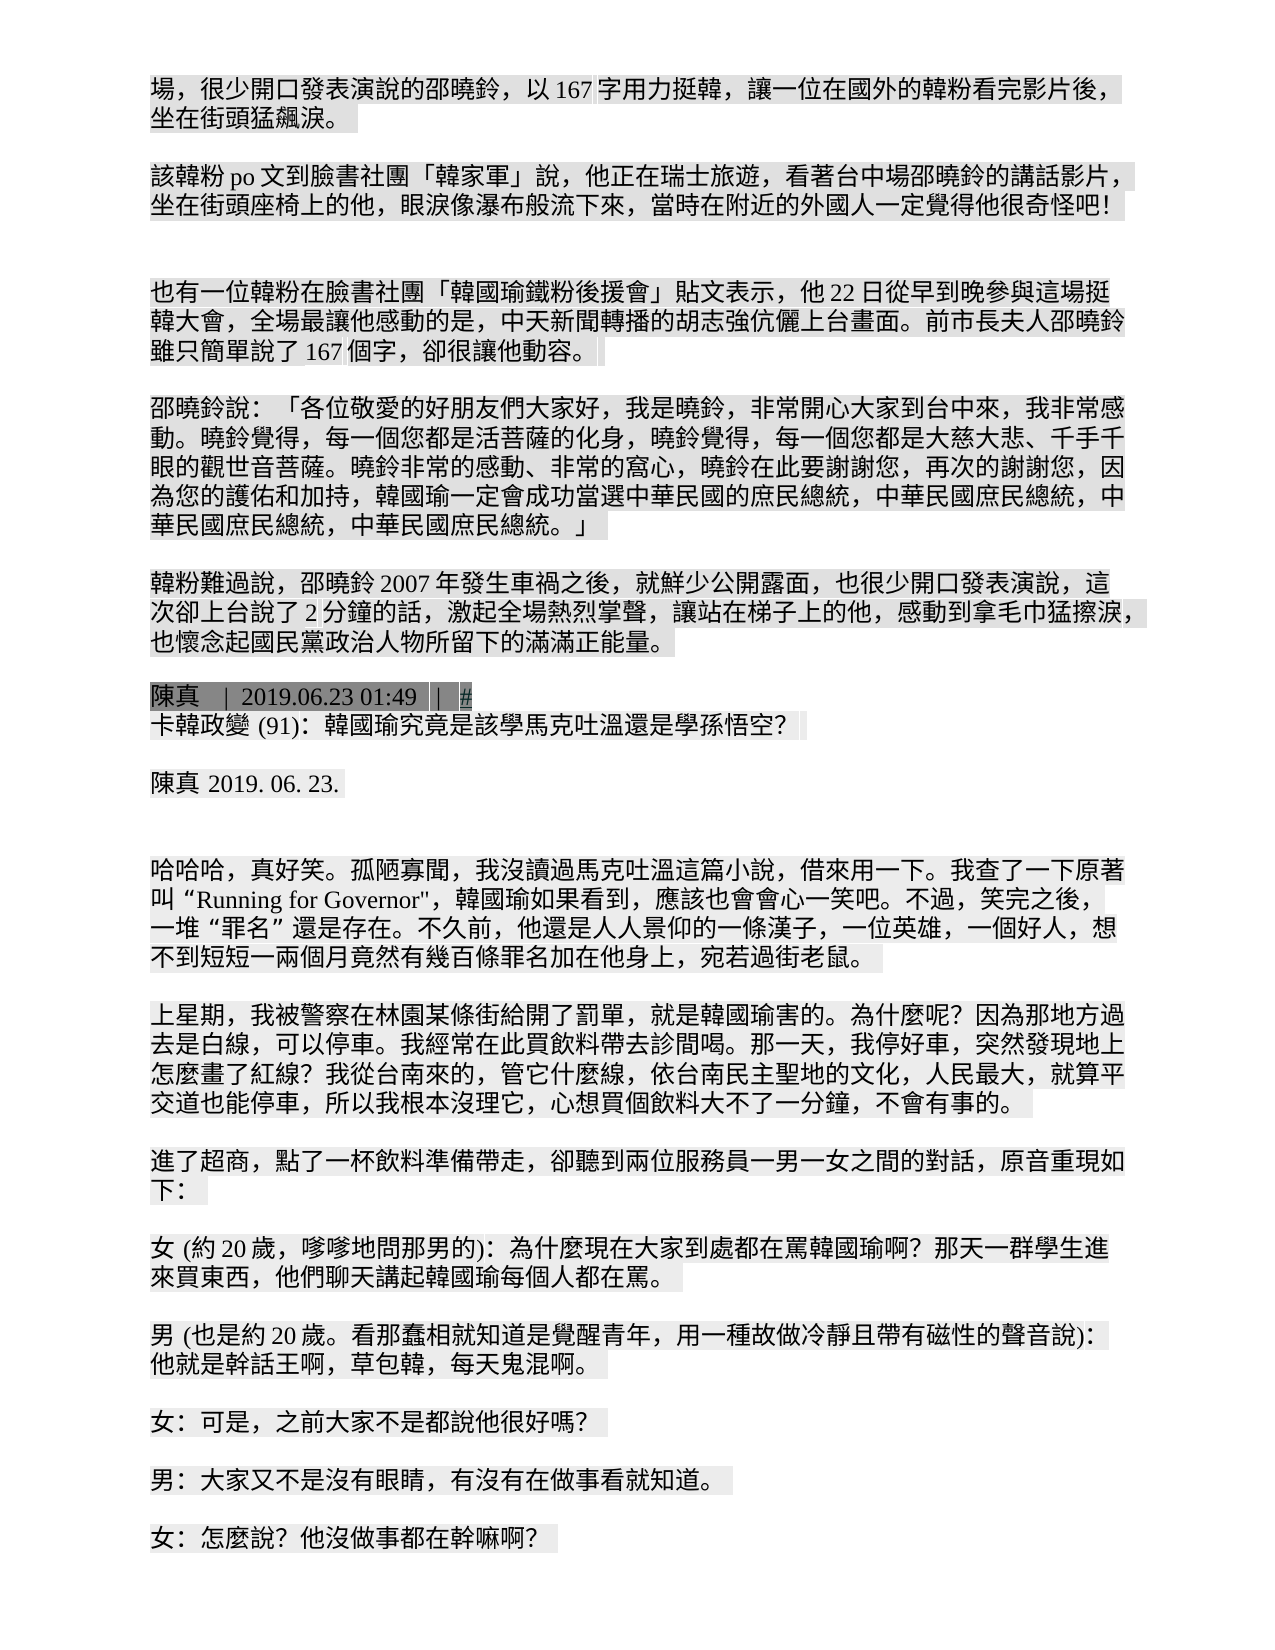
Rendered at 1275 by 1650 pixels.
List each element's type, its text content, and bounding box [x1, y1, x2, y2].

text 卡韓政變 (91)：韓國瑜究竟是該學馬克吐溫還是學孫悟空？ 陳真 2019. 06. 23. 哈哈哈，真好笑。孤陋寡聞，我沒讀過馬克吐溫這篇小說，借來用一下。我查了一下原著叫 “Running for Governor"，韓國瑜如果看到，應該也會會心一笑吧。不過，笑完之後，一堆 “罪名” 還是存在。不久前，他還是人人景仰的一條漢子，一位英雄，一個好人，想不到短短一兩個月竟然有幾百條罪名加在他身上，宛若過街老鼠。 上星期，我被警察在林園某條街給開了罰單，就是韓國瑜害的。為什麼呢？因為那地方過去是白線，可以停車。我經常在此買飲料帶去診間喝。那一天，我停好車，突然發現地上怎麼畫了紅線？我從台南來的，管它什麼線，依台南民主聖地的文化，人民最大，就算平交道也能停車，所以我根本沒理它，心想買個飲料大不了一分鐘，不會有事的。 進了超商，點了一杯飲料準備帶走，卻聽到兩位服務員一男一女之間的對話，原音重現如下： 女 (約20歲，嗲嗲地問那男的)：為什麼現在大家到處都在罵韓國瑜啊？那天一群學生進來買東西，他們聊天講起韓國瑜每個人都在罵。 男 (也是約20歲。看那蠢相就知道是覺醒青年，用一種故做冷靜且帶有磁性的聲音說)：他就是幹話王啊，草包韓，每天鬼混啊。 女：可是，之前大家不是都說他很好嗎？ 男：大家又不是沒有眼睛，有沒有在做事看就知道。 女：怎麼說？他沒做事都在幹嘛啊？ 男：整天講幹話騙選票啊！就是混啊！他還說過什麼當公務員就是能撈就撈！ 我原本拿了飲料就要走，可是當我聽到這裏，就決定停下腳步聽聽這渣男還要講些什麼鳥話。 女：他真的有那麼差嗎？ 男：你沒看到他什麼都不懂嗎？一下子就被議員給戳破。 女：那他還敢選總統？ 男：他只會跟中央要錢，人家民進黨給了他一堆錢都不知道花到哪裏去了。 這時，一個也是來買飲料的中年顧客聽不下去了，就很客氣地說，“同學同學，不是這樣哦，事實上是中央故意不給他錢防治登革熱”。 男：中央有給他很多錢好嗎，怎麼會沒有？ 顧客 (笑咪咪很客氣地搖頭說)：沒有，沒給。 男 (提高音量)：反正就是草包，所以高雄登革熱才會那麼嚴重。 我聽到這裏，忍不住拳頭硬了，很想插嘴，但我趕緊默念忍教心經，硬是忍了下來，離開了現場。結果，一出門就看到兩位警察正在給我的車拍照開罰單。我很無奈，但也只好認了。 陳菊說，她當市長的期間，登革熱都只有幾例，“都是個位數”。這話擺明就是說謊，製造假新聞。光是2014及2015年高雄就差不多有三萬五千例登革熱。可是，韓國瑜僅僅才15例，就每天不斷被罵說高雄登革熱疫情多嚴重，說他草包，說他每天鬼混不做事，甚至還造謠說他連登革熱是蚊子傳染也不知道。 然後，CIA日報 (蘋果日報) 還故意弄個民調，問說：“韓國瑜說他不知道為什麼會有登革熱，請問你知道嗎？" “民意” 調查結果是百分之八十幾的人知道是蚊子傳染。 典型的人渣政客蘇貞昌擔任所謂行政院長，還故意在所謂行政院院會，弄一些經過剪接的影片，抹黑韓國瑜說他開會都在打瞌睡，還訓斥他一堆根本莫須有的罪名，罵他說：“連一隻蚊子都治不好，還想治國？” 然後不是有一位腦殘國中生當面嗆罵韓國瑜嗎？據說CIA蘋果日報竟然是用頭版頭條的版面來報導這件低能鳥事。 然後，就在今天 (6月23日)，人渣黨的尾巴黨所謂時代力量竟然和郭董結盟，舉辦大遊行，說要驅逐挺韓之紅色媒體中國時報。國民黨真是有夠荒唐，郭台銘這樣的黨員，竟然跑去和敵對政黨結盟卻不用開除？ 台灣的選舉之荒唐可笑與醜陋，令人心寒，完全就是不擇手段。而且，這些絕對都只是小菜一碟，後面一定還會有更醜陋的奧步。 陳揮文也許是對的，韓國瑜不如學學馬克吐溫，退選算了；要不就是初選失利就脫黨參選。韓國瑜不是常說要效法孫悟空大幹一場嗎？輸贏不好說，但與其窩在一個爛黨內跟一堆根本無可救藥的爛人在那邊包容來包容去，不如脫黨，求個自由身，盡量講真話，效法孫悟空，把各方妖魔鬼怪全打出原形。求個是非，開拓長遠民意畢竟比較重要，不用太在意一時勝負。 =================== 競選州長 ［美］馬克．吐溫 唐萌蓀譯 幾個月之前，我被提名為紐約州州長候選人，代表獨立黨與斯坦華脫·勒·伍福特先生和約翰·特·霍夫曼先生競選。我總覺得自己有超過這兩位先生的顯著的優點，那就是我的名聲好。從報上容易看出：如果說這兩位先生也曾知道愛護名聲的好處，那是以往的事。近幾年來，他們顯然已將各種無恥罪行視爲家常便飯。 當時，我雖然對自己的長處暗自慶幸，但是一想到我自己的名字得和這些人的名字混在一起到處傳播，總有一股不安的混濁潛流在我愉快心情的深處“翻攪”。我心裏越來越不安，最後我給祖母寫了封信，把這件事告訴她。她很快給我回了信，而且信寫得很嚴峻，她說：“你生平沒有做過一件對不起人的事——一件也沒有做過。你看看報紙吧——一看就會明白伍福特和霍夫曼先生是一種什麽樣子的人，然後再看你願不願意把自己降低到他們那樣的水平，跟他們一起競選。” 這也正是我的想法！那晚我一夜沒合眼。但我畢竟不能打退堂鼓。我已經完全捲進去了，只好戰鬥下去。 當我一邊吃早飯，一邊無精打埰地翻閱報紙時，看到這樣一段消息，說實在話，我以前還從來沒有這樣驚慌失措過： “僞證罪——那就是１８６３年，在交趾支那的瓦卡瓦克，有３４名證人證明馬克·吐溫先生犯有僞證罪，企圖侵佔一小塊香蕉種植地，那是當地一位窮寡婦和她那群孤兒靠著活命的唯一資源。現在馬克·吐溫先生既然在眾人面前出來競選州長，那麽他或許可以屈尊解釋一下如下事情的經過。吐溫先生不管是對自己或是對要求投票選舉他的偉大人民，都有責任澄清此事的真相。他願意這樣做嗎？” 我當時驚愕不已！竟有這樣一種殘酷無情的指控。我從來就沒有到過交趾支那！我從來沒聽說過什麽瓦卡瓦克！我也不知道什麽香蕉種植地，正如我不知道什麽是袋鼠一樣！我不知道要怎麽辦才好，我簡直要發瘋了，卻又毫無辦法。那一天我什麽事情也沒做，就讓日子白白溜過去了。第二天早晨，這家報紙再沒說別的什麽，只有這麽一句話： “意味深長——大家都會注意到：吐溫先生對交趾支那僞證案一事一直發人深省地保持緘默。” 〔備忘——在這場競選運動中，這家報紙以後但凡提到我時，必稱“臭名昭著的僞證犯吐溫”。〕 接著是《新聞報》，登了這樣一段話： “需要查清——是否請新州長候選人向急於等著要投他票的同胞們解釋一下以下一件小事？那就是吐溫先生在蒙大那州野營時，與他住在同一帳篷的夥伴經常丟失小東西，後來這些東西一件不少地都從吐溫先生身上或“箱子”（即他卷藏雜物的報紙）裏發現了。大家為他著想，不得不對他進行友好的告誡，在他身上塗滿柏油，粘上羽毛，叫他坐木杠①，把他攆出去，並勸告他讓出鋪位，從此別再回來。他願意解釋這件事嗎？” 難道還有比這種控告用心更加險惡的嗎？我這輩子根本就沒有到過蒙大那州呀。 〔此後，這家報紙照例叫我做“蒙大那的小偷吐溫”。〕 於是，我開始變得一拿起報紙就有些提心吊膽起來，正如同你想睡覺時拿起一床毯子，可總是不放心，生怕那裏面有條蛇似的。有一天，我看到這麽一段消息： “謊言已被揭穿！——根據五方位區的密凱爾·奧弗拉納根先生、華脫街的吉特·彭斯先生和約翰·艾倫先生三位的宣誓證書，現已證實：馬克·吐溫先生曾惡毒聲稱我們尊貴的領袖約翰·特·霍夫曼的祖父曾因攔路搶劫而被處絞刑一說，純屬粗暴無理之謊言，毫無事實根據。他譭謗亡人，以讕言玷污其美名，用這種下流手段來達到政治上的成功，使有道德之人甚爲沮喪。當我們想到這一卑劣謊言必然會使死者無辜的親友蒙受極大悲痛時，幾乎要被迫煽動起被傷害和被侮辱的公衆，立即對誹謗者施以非法的報復。但是我們不這樣！還是讓他去因受良心譴責而感到痛苦吧。（不過，如果公衆義憤填膺，盲目胡來，對誹謗者進行人身傷害，很明顯，陪審員不可能對此事件的兇手們定罪，法庭也不可能對他們加以懲罰。）” 最後這句巧妙的話很起作用，當天晚上當“被傷害和被侮辱的公眾”從前門進來時，嚇得我趕緊從床上爬起來，從後門溜走。他們義憤填膺，來時搗毀家具和門窗，走時把能拿動的財物統統帶走。然而，我可以手按《聖經》起誓：我從沒誹謗過霍夫曼州長的祖父。而且直到那天爲止，我從沒聽人說起過他，我自己也沒提到過他。 〔順便說一句，刊登上述新聞的那家報紙此後總是稱我爲“拐屍犯吐溫”。〕 引起我注意的下一篇報上的文章是下面這段： “好個候選人——馬克·吐溫先生原定于昨晚獨立黨民衆大會上作一次損傷對方的演說，卻未履行其義務。他的醫生打電報來稱他被幾匹狂奔的拉車的馬撞倒，腿部兩處負傷——臥床不起，痛苦難言等等，以及許多諸如此類的廢話。獨立黨的黨員們只好竭力聽信這一拙劣的托詞，假裝不知道他們提名為候選人的這個放蕩不羈的傢夥未曾出席大會的真正原因。 有人見到，昨晚有一個人喝得酩酊大醉，搖搖晃晃地走進吐溫先生下榻的旅館。獨立黨人責無旁貸須證明那個醉鬼並非馬克·吐溫本人。這一下我們終於把他們抓住了。此事不容避而不答。人民以雷鳴般的呼聲詢問：‘那人是誰？’” 我的名字真的與這個丟臉的嫌疑聯在一起，這是不可思議的，絕對地不可思議。我已經有整整三年沒有喝過啤酒、葡萄酒或任何一種酒了。 〔這家報紙在下一期上大膽地稱我爲“酒瘋子吐溫先生”，而且我知道，它會一直這樣稱呼下去，但我當時看了竟毫無痛苦，足見這種局勢對我有多大的影響。〕 那時我所收到的郵件中，匿名信占了重要的部分。那些信一般是這樣寫的： “被你從你寓所門口一腳踢開的那個要飯的老婆婆，現在怎麽樣了？” 好管閒事者 敬上 也有這樣寫的： “你幹的一些事，除我之外沒人知道，你最好拿出幾塊錢來孝敬鄙人，不然，報上有你好看的。” 大致就是這類內容。如果還想聽，我可以繼續引用下去，直到使讀者噁心。 不久，共和黨的主要報紙“宣判”我犯了大規模的賄賂罪，而民主黨最主要的報紙則把一樁大肆渲染敲詐案件硬“栽”在我頭上。 〔這樣，我又得到了兩個頭銜：“肮髒的賄賂犯吐溫”和“令人噁心的訛詐犯吐溫”。〕 這時候輿論譁然，紛紛要我“答復”所有對我提出的那些可怕的指控。這就使得我們黨的報刊主編和領袖們都說，我如果再沈默不語，我的政治生命就要給毀了。好像要使他們的控訴更為迫切似的，就在第二天，一家報紙登了這樣一段話： “明察此人！獨立黨這位候選人至今默不吭聲。因爲他不敢說話。對他的每條控告都有證據，並且那種足以說明問題的沈默一再承認了他的罪狀，現在他永遠翻不了案了。獨立黨的黨員們，看看你們這位候選人吧！看看這位聲名狼藉的僞證犯！這位蒙大那的小偷！這位拐屍犯！好好看一看你們這個具體化的酒瘋子！你們這位肮髒的賄賂犯！你們這位令人噁心的訛詐犯！你們盯住他好好看一看，好好想一想——這個傢夥犯下了這麽可怕的罪行，得了這麽一連串倒楣的稱號，而且一條也不敢予以否認，看你們是否還願意把自己公正的選票投給他！” 我無法擺脫這種困境，只得深懷恥辱，準備著手“答復”那一大堆毫無根據的指控和卑鄙下流的謊言。但是我始終沒有完成這個任務，因爲就在第二天，有一家報紙登出一個新的恐怖案件，再次對我進行惡意中傷，說因一家瘋人院妨礙我家的人看風景，我就將這座瘋人院燒掉，把院裏的病人統統燒死了，這使我萬分驚慌。 接著又是一個控告，說我爲了吞占我叔父的財産而將他毒死，並且要求立即挖開墳墓驗屍。這使我幾乎陷入了精神錯亂的境地。在這些控告之上，還有人竟控告我在負責育嬰堂事務時雇用老掉了牙的、昏庸的親戚給育嬰堂做飯。 我拿不定主意了——真的拿不定主意了。最後，黨派鬥爭的積怨對我的無恥迫害達到了自然而然的高潮：有人教唆９個剛剛在學走路的包括各種不同膚色、穿著各種各樣的破爛衣服的小孩，衝到一次民衆大會的講臺上來，緊緊抱住我的雙腿，叫我做爸爸！ 我放棄了競選。我降下旗幟投降。我不夠競選紐約州州長運動所要求的條件，所以，我呈遞上退出候選人的聲明，並懷著痛苦的心情簽上我的名字： “你忠實的朋友，過去是正派人，現在卻成了僞證犯、小偷、拐屍犯、酒瘋子、賄賂犯和訛詐犯的馬克·吐溫。” （１８７０年） ①坐木杠；這是當時美國的一種私刑。把認爲犯有罪行的人綁住，身上塗上柏油，粘上羽毛，讓他跨坐在一根木棍上，擡著他遊街示衆。——譯注 [150, 711, 1125, 1553]
text 卡韓政變 (92)：歷史竟如此相似 陳真 2019. 06. 23. 國民黨也有好人，例如胡志強。他說，"韓國瑜的造勢活動，都是民眾自動自發，來自民間的力量，不是靠人為操作發動，這是台灣政治上從來沒有的現象。" 這話其實只講對前半段。韓流來自民間，不是政治動員，但它並非空前，並非政治上前所未見。事實上，黨外時期的群眾集會就是這樣，動輒人山人海，根本不須動員。 比方說大約 1988 年左右，我只是一個大學生，曾在高雄勞工公園，一毛錢也沒花，就只是借來麥克風和擴音器，舉辦了一場要求國會全面改選的群眾聚會 (那應該是台灣的大學生在在解嚴前後所舉辦的唯二兩場群眾運動，另一場也是我辦的，關於兒童福利遊行)，事前短短兩天的公告，現場竟然來了三千多人。記得隔天報上標題寫著 "三千群眾，如癡如醉"。 (順便插播一下：我還記得那一天，台北來了十幾名嘴裏叼著洋煙、講話流裏流氣、裝模作樣、滿口理想與理論的學生，自稱是 "搞學運的"，說特別南下前來高雄觀摩，想與我私下一談。活動結束後，我就請他們到附近一家賣木瓜牛奶的商店聚會。我遞給他們一張白紙，請他們一一留下姓名和連絡方法。都已經超過三十年了，這名單我還留著，名單上的每個人幾乎都當了很大很大的官，其中叼著洋煙、帶頭的那一位，屬人渣等級，卻始終以所謂理想主義知識份子的形象出現，現在就正在人渣黨的檯面上呼風喚雨。) 其實我根本不會演講，講話乏味呆板，連抑揚頓挫也沒有。但我記得，在幾次黨外群眾集會上，我赫然看見演講台下許多群眾因為我的演講而痛哭流涕，並不是因為我很會講話，而是因為我說中人們心裏的痛苦與希望。有時路過或受邀至群眾集會場合，光是要走到講台前就要走很久，因為一堆人會圍著你，想要跟你說話、握手。但我知道，人們支持的並不是某個人，而是那個人所訴說的一種希望。 後來，這種自發性的民間力量慢慢冷卻了，消失了，也就是說 "黨外" 不見了，為什麼呢？因為人們一切努力與犧牲的成果，全部被極少數人所收割與轉化，轉換成一種個人資源，藉以謀取權位，吃香喝辣，光環加身，前途輝煌，財源滾滾；透過媒體操弄，把一堆貪婪之徒與投機份子，刻意塑造成什麼明星或領袖；人們的滿懷希望逐一落空，成為一場騙局與笑話。 於是，從大約九零年代初期開始，你就慢慢再也聽不到黨外之聲、看不到黨外群眾了。當然，選舉時依然人聲鼎沸，群眾聚集，但是那個都是透過政黨與媒體強力動員而來，毫無自發性可言。韓流卻完全不同，它居然是由群眾自發自動想要推出一位屬於 "自己" 的候選人，想把政治變成 "我也理當有一份" 的眾人志業，而不再只是權貴菁英們的個人閉門遊戲。 也許有人會說什麼洪仲丘或太陽花、野百合之流也是好幾萬人，可是那完全是鬼扯蛋，那些 "運動" 完全是特定政黨及主流媒體盡全力瘋狂煽動與動員，目的都是為了鬥爭政治異己，搶奪政權，例如李登輝用大量金錢收買當時的民進黨，聯手發動野百合，鬥垮非主流派 (也就是外省派)。那樣一種帶有強烈主流色彩的群眾 (記住 "強烈主流色彩" 這句話)，基本上並非自發，而是主流政治勢力的動員產物。因其主流，所以必然會受到幾乎所有主流媒體與主流政治勢力的大力吹捧與歌頌。野百合與太陽花就是兩個極端而典型的例子。 你用肚臍想也知道，如果一個運動竟然受到主流媒體與主流政治勢力甚至是整個社會的一致吹捧與瘋狂歌頌，對之稍有不敬，就會成為眾矢之的，那它還會是一種真正意義上的運動嗎？而且，既然都已經這麼主流了，還需要運動嗎？就比方說不會有人認為文革紅衛兵是一種自發性的學生運動，也不會有人說當初中美建交、台美斷交時被各方吹捧的台灣愛國學生運動是一種真正意義上的運動。 所謂運動，不管是哪一種運動，必然會受到主流勢力的排斥，因為運動無非就是要改變既有的某種現狀或既得利益或既定價值，所以它一定會引起相當大的反彈與抹黑或打壓。 三十年前敢發起反蔣運動，那才是運動；三十年後還在反蔣，那就是窩囊腦殘，因為蔣家都已經被過度污名化、打成落水狗、打成過街老鼠了；你總不能說打落水狗是一種可歌可泣的運動吧。 三十年前敢說台獨，是個烈士，是條漢子。三十年後的今天，卻整天氣燄囂張地高喊什麼台獨，整天打壓、攻擊、妖魔化事實上幾乎已經不存在的統一聲音，連僅有的一點點統派聲音都要趕盡殺絕，那就是窩囊沒出息的混蛋。你若真心想要台獨，應該去施壓民進黨，要求兌現政治主張，宣佈台獨，然後把旨在追求統一的中華民國憲法改成台灣國憲法，而不是幾十年來任由該黨不斷藉此操弄族群仇恨、騙取選票，甚至連最後一點點的異議之聲也要妖魔化、也要趕盡殺絕。這些帶頭的人渣，真的是很窩囊很沒出息，用心卑鄙很可恥。 反之，現在如果有學生膽敢主張統一，並公開站出來反對人渣黨之假台獨真詐騙，那就是一條漢子，那才是所謂運動應有的基本意義與價值。就比方說你現在去伊拉克罵海珊，罵得震天價響，是不是很可笑？海珊都已經被美帝及其走狗給活活吊死、給抄家滅族、過度污名化了，你卻整天氣燄高張地想把僅有的一點異議聲音趕盡殺絕，那不是很窩囊嗎？當然，沒出息也是一種自由，但那終究不是什麼光采的事。倘若藉此操弄來謀取個人私利與權位，那就是無恥人渣。 相對於什麼大腸花或野百合之流，黨外群眾或是當今之韓流卻剛好相反，他們往往受到主流媒體或特定政治勢力的瘋狂妖魔化，受到主流社會的高度鄙視與仇視。比方說以前的黨外支持者總是被主流媒體與一般人形容為一群流氓、遊民、有前科者、土包子、草包、穿拖鞋嚼檳榔、偏激、狂熱非理性、缺乏論述能力、為菁英所不屑、令學生鄙視厭惡、低教育水平、破壞秩序、製造髒亂與社會混亂等等等，就跟時下主流媒體及主流政治勢力之妖魔化韓流之種種說詞，完完全全一模一樣。想不到歷史竟如此相似，走啊走的，竟然又走回原點。 就跟黨外一樣，韓流自然也一定會遭到主流政治勢力的瘋狂圍勦與抹黑，但很可笑的是，瘋狂圍剿者竟然也來自國民黨。韓流和國民黨基本上可以分開看待，韓流是一種政黨之外的力量，謂之黨外，但它畢竟 "順便" 救起了國民黨，把國民黨從垃圾桶中又撿了回來，想不到由權貴把持的國民黨居然想把自己再丟回垃圾桶；由郭台銘及吳敦義和綠營聯手，每天瘋狂抹黑韓國瑜及韓流。 至於柯文哲所代表的什麼白色力量，那真是鬼扯蛋。他基本上就是綠營的側翼，在藍綠之間鑽縫，尋求個人權位；哪邊有利就往哪邊結盟拋媚眼。 韓國瑜無疑是開啟二次黨外的一個靈魂人物，但是一如當年黨外，群眾之所以拱他，不是因為他這個人本身，而是因為他所代表的一種希望。人會消失，會變質，會老去，會死掉，但 "希望" 不會，眾人的生命有多長，"希望" 就有多久。 ========================== 胡志強：挺韓流庶民運動 2019/06/22 中時 盧金足、吳梓鍹 前台中市長胡志強今天晚上六點，將到挺韓造勢大會台中場站台致詞，他說，韓國瑜多場的造勢活動，都是民眾自動自發，來自民間的力量，不是靠人操作發動，這是台灣政治上沒有的現象，這是一場庶民運動，是一場庶民大翻身的運動。 胡志強表示，每個人都想過好生活，過好日子，中上收入階層的人，生活平穩，但韓國瑜關心社會收入未達平均值的民眾，關心庶民的生活、教育、文化，以前乏人關注基層的民眾，韓國瑜為基層伸出關心的雙手，現在韓國瑜帶動的是庶民運動，要讓庶民大翻身的機會。 韓國瑜預定晚上七點大進場後上台致詞，胡志強則是六點到場，他和韓國瑜沒有同台，他強調情義相挺，「我挺的不只是韓國瑜，還有來自民間令人感動的庶民力量！」 ================== 邵曉鈴167字用力挺韓 他坐在國外街頭猛飆淚 中時電子報 黃麗蓉 2019/06/23 【全程影音】越罵我們越堅定！胡自強攜邵曉鈴現身台中挺韓造勢 高喊：相信韓國瑜！團結支持韓國瑜！ 高雄市長韓國瑜22日在台中大造勢，湧入20萬人，前台中市長胡志強和夫人邵曉鈴也到場，很少開口發表演說的邵曉鈴，以167字用力挺韓，讓一位在國外的韓粉看完影片後，坐在街頭猛飆淚。 該韓粉po文到臉書社團「韓家軍」說，他正在瑞士旅遊，看著台中場邵曉鈴的講話影片，坐在街頭座椅上的他，眼淚像瀑布般流下來，當時在附近的外國人一定覺得他很奇怪吧！ 也有一位韓粉在臉書社團「韓國瑜鐵粉後援會」貼文表示，他22日從早到晚參與這場挺韓大會，全場最讓他感動的是，中天新聞轉播的胡志強伉儷上台畫面。前市長夫人邵曉鈴雖只簡單說了167個字，卻很讓他動容。 邵曉鈴說：「各位敬愛的好朋友們大家好，我是曉鈴，非常開心大家到台中來，我非常感動。曉鈴覺得，每一個您都是活菩薩的化身，曉鈴覺得，每一個您都是大慈大悲、千手千眼的觀世音菩薩。曉鈴非常的感動、非常的窩心，曉鈴在此要謝謝您，再次的謝謝您，因為您的護佑和加持，韓國瑜一定會成功當選中華民國的庶民總統，中華民國庶民總統，中華民國庶民總統，中華民國庶民總統。」 韓粉難過說，邵曉鈴2007年發生車禍之後，就鮮少公開露面，也很少開口發表演說，這次卻上台說了2分鐘的話，激起全場熱烈掌聲，讓站在梯子上的他，感動到拿毛巾猛擦淚，也懷念起國民黨政治人物所留下的滿滿正能量。 [150, 75, 1125, 657]
text 陳真 | 2019.06.23 01:49 | # [150, 682, 1125, 711]
